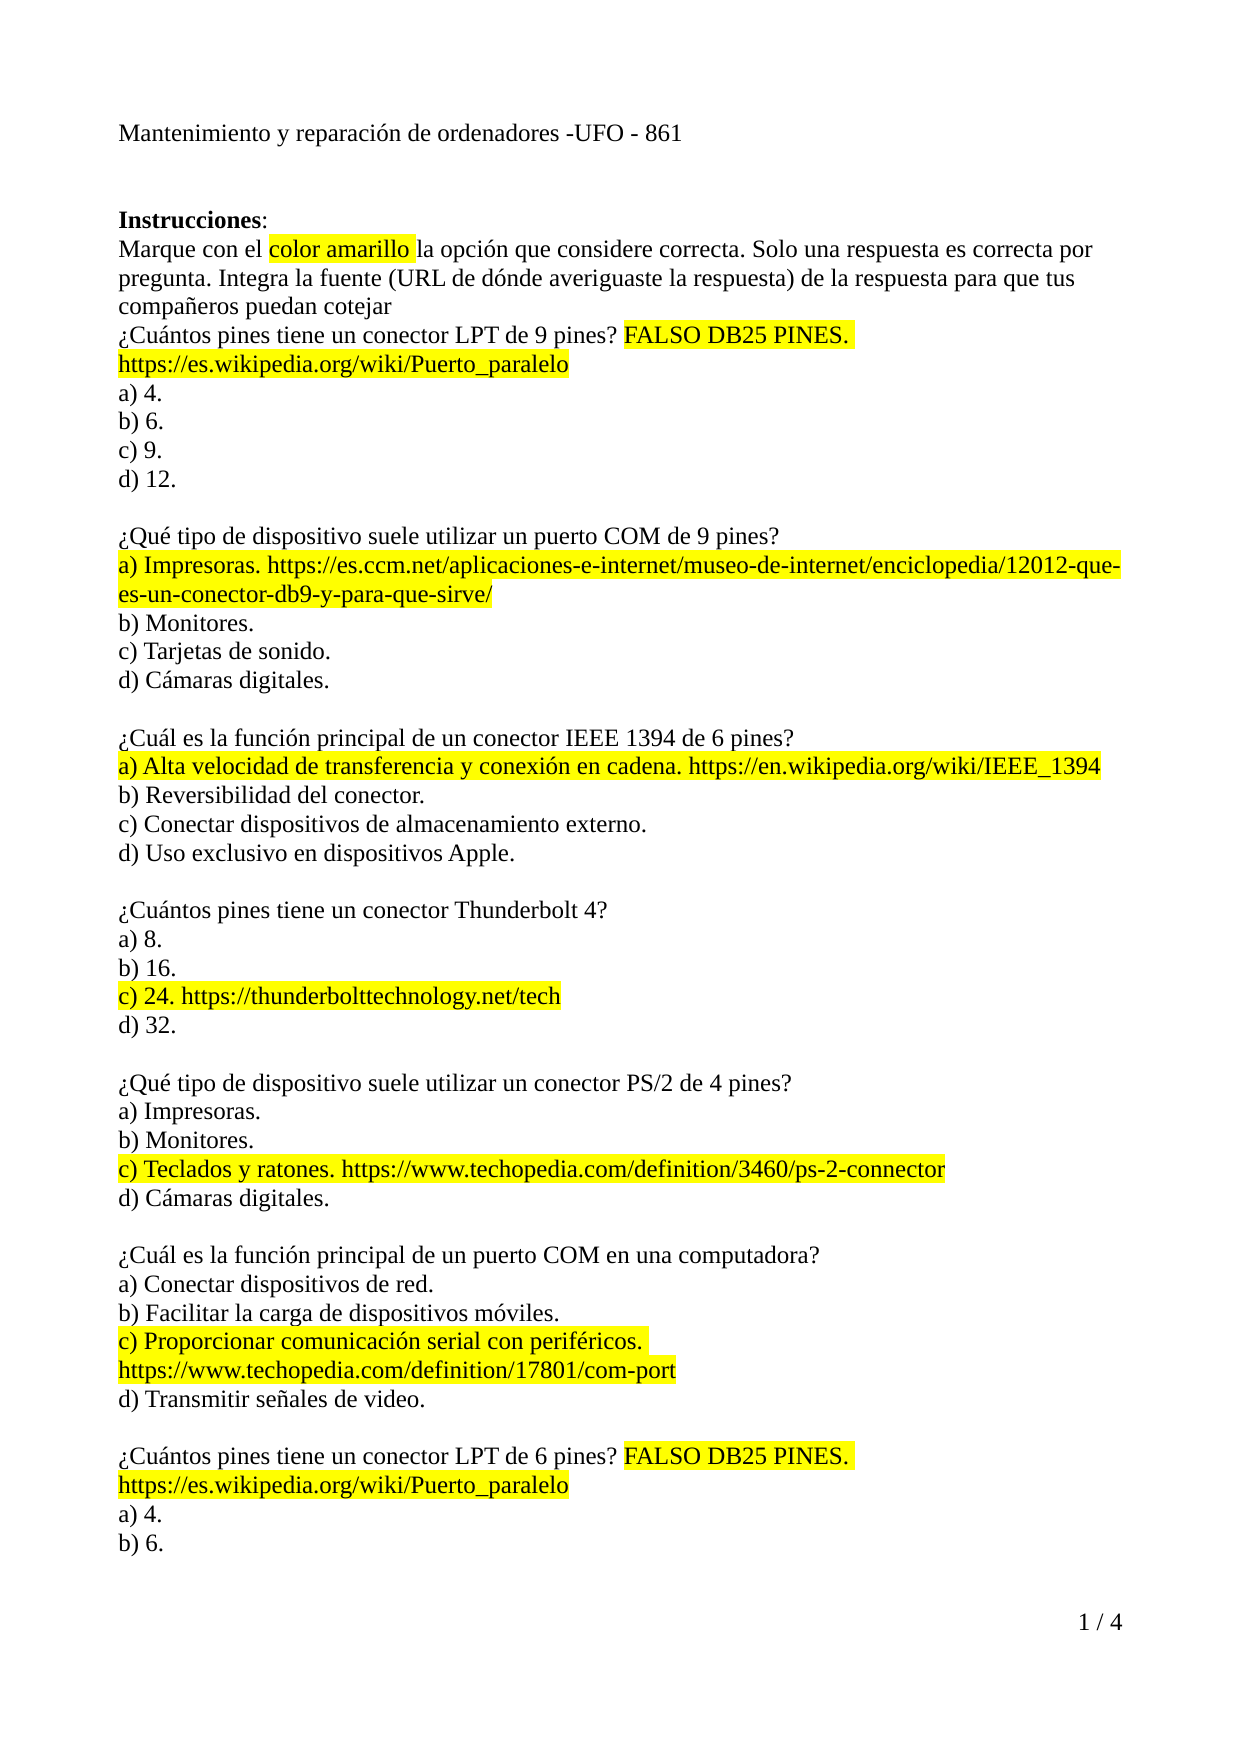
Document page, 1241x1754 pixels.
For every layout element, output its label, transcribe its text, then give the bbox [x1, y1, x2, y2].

text d) Cámaras digitales. [118, 665, 1122, 694]
text Marque con el color amarillo la opción que considere correcta. Solo una respuesta es correcta por pregunta. Integra la fuente (URL de dónde averiguaste la respuesta) de la respuesta para que tus compañeros puedan cotejar [118, 234, 1122, 320]
text ¿Cuántos pines tiene un conector Thunderbolt 4? [118, 895, 1122, 924]
text c) 9. [118, 435, 1122, 464]
text c) Teclados y ratones. https://www.techopedia.com/definition/3460/ps-2-connector [118, 1154, 1122, 1183]
text b) 6. [118, 1528, 1122, 1556]
text c) Proporcionar comunicación serial con periféricos. https://www.techopedia.com/definition/17801/com-port [118, 1326, 1122, 1384]
text ¿Cuál es la función principal de un conector IEEE 1394 de 6 pines? [118, 723, 1122, 751]
text ¿Cuál es la función principal de un puerto COM en una computadora? [118, 1240, 1122, 1269]
text a) 8. [118, 924, 1122, 953]
text a) Impresoras. [118, 1096, 1122, 1125]
text b) 6. [118, 406, 1122, 435]
text b) Monitores. [118, 1125, 1122, 1154]
text d) Cámaras digitales. [118, 1183, 1122, 1211]
text b) Monitores. [118, 608, 1122, 636]
text ¿Qué tipo de dispositivo suele utilizar un puerto COM de 9 pines? [118, 521, 1122, 550]
text ¿Cuántos pines tiene un conector LPT de 6 pines? FALSO DB25 PINES. https://es.wikipedia.org/wiki/Puerto_paralelo [118, 1441, 1122, 1499]
text a) 4. [118, 1499, 1122, 1528]
text a) 4. [118, 378, 1122, 406]
text b) Reversibilidad del conector. [118, 780, 1122, 809]
text c) Tarjetas de sonido. [118, 636, 1122, 665]
text d) 32. [118, 1010, 1122, 1039]
text b) Facilitar la carga de dispositivos móviles. [118, 1298, 1122, 1326]
text d) Transmitir señales de video. [118, 1384, 1122, 1413]
text a) Conectar dispositivos de red. [118, 1269, 1122, 1298]
text Instrucciones: [118, 205, 1122, 234]
text d) 12. [118, 464, 1122, 493]
text a) Alta velocidad de transferencia y conexión en cadena. https://en.wikipedia.org/wiki/IEEE_1394 [118, 751, 1122, 780]
text d) Uso exclusivo en dispositivos Apple. [118, 838, 1122, 866]
text a) Impresoras. https://es.ccm.net/aplicaciones-e-internet/museo-de-internet/enciclopedia/12012-que-es-un-conector-db9-y-para-que-sirve/ [118, 550, 1122, 608]
text c) 24. https://thunderbolttechnology.net/tech [118, 981, 1122, 1010]
text b) 16. [118, 953, 1122, 981]
text ¿Qué tipo de dispositivo suele utilizar un conector PS/2 de 4 pines? [118, 1068, 1122, 1096]
text ¿Cuántos pines tiene un conector LPT de 9 pines? FALSO DB25 PINES. https://es.wikipedia.org/wiki/Puerto_paralelo [118, 320, 1122, 378]
text c) Conectar dispositivos de almacenamiento externo. [118, 809, 1122, 838]
